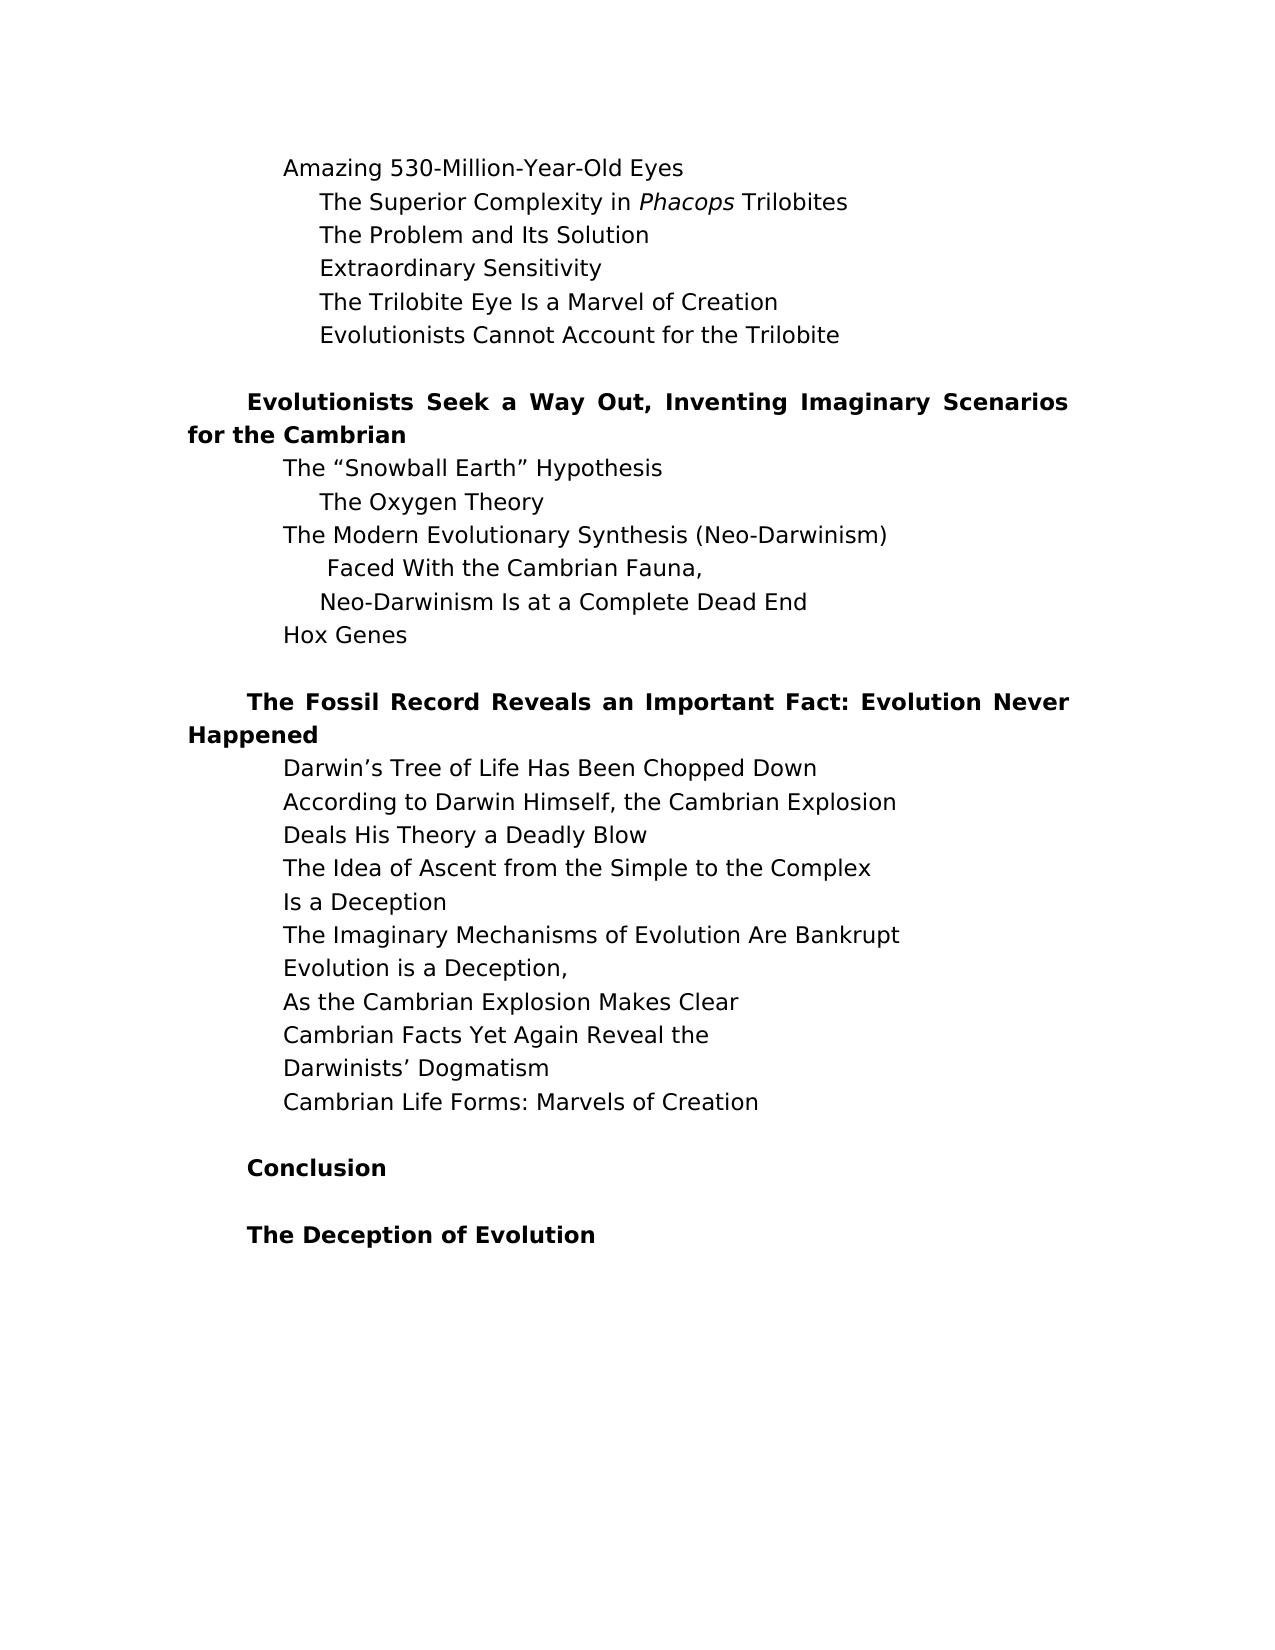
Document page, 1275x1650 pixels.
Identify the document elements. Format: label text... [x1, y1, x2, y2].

text The Idea of Ascent from the Simple to the Complex [187, 850, 1070, 883]
text The Oxygen Theory [187, 483, 1070, 517]
text The Trilobite Eye Is a Marvel of Creation [187, 283, 1070, 317]
text Is a Deception [187, 883, 1070, 917]
text The Fossil Record Reveals an Important Fact: Evolution Never Happened [187, 683, 1070, 750]
text The “Snowball Earth” Hypothesis [187, 450, 1070, 483]
text Faced With the Cambrian Fauna, [187, 550, 1070, 583]
text Evolution is a Deception, [187, 950, 1070, 983]
text Darwinists’ Dogmatism [187, 1050, 1070, 1083]
text Deals His Theory a Deadly Blow [187, 817, 1070, 850]
text Darwin’s Tree of Life Has Been Chopped Down [187, 750, 1070, 783]
text The Imaginary Mechanisms of Evolution Are Bankrupt [187, 917, 1070, 950]
text Neo-Darwinism Is at a Complete Dead End [187, 583, 1070, 617]
text The Superior Complexity in Phacops Trilobites [187, 183, 1070, 217]
text Extraordinary Sensitivity [187, 250, 1070, 283]
text Hox Genes [187, 617, 1070, 650]
text The Deception of Evolution [187, 1217, 1070, 1250]
text Cambrian Life Forms: Marvels of Creation [187, 1083, 1070, 1117]
text Evolutionists Seek a Way Out, Inventing Imaginary Scenarios for the Cambrian [187, 383, 1070, 450]
text As the Cambrian Explosion Makes Clear [187, 983, 1070, 1017]
text Cambrian Facts Yet Again Reveal the [187, 1017, 1070, 1050]
text The Modern Evolutionary Synthesis (Neo-Darwinism) [187, 517, 1070, 550]
text Amazing 530-Million-Year-Old Eyes [187, 150, 1070, 183]
text Conclusion [187, 1150, 1070, 1183]
text According to Darwin Himself, the Cambrian Explosion [187, 783, 1070, 817]
text Evolutionists Cannot Account for the Trilobite [187, 317, 1070, 350]
text The Problem and Its Solution [187, 217, 1070, 250]
